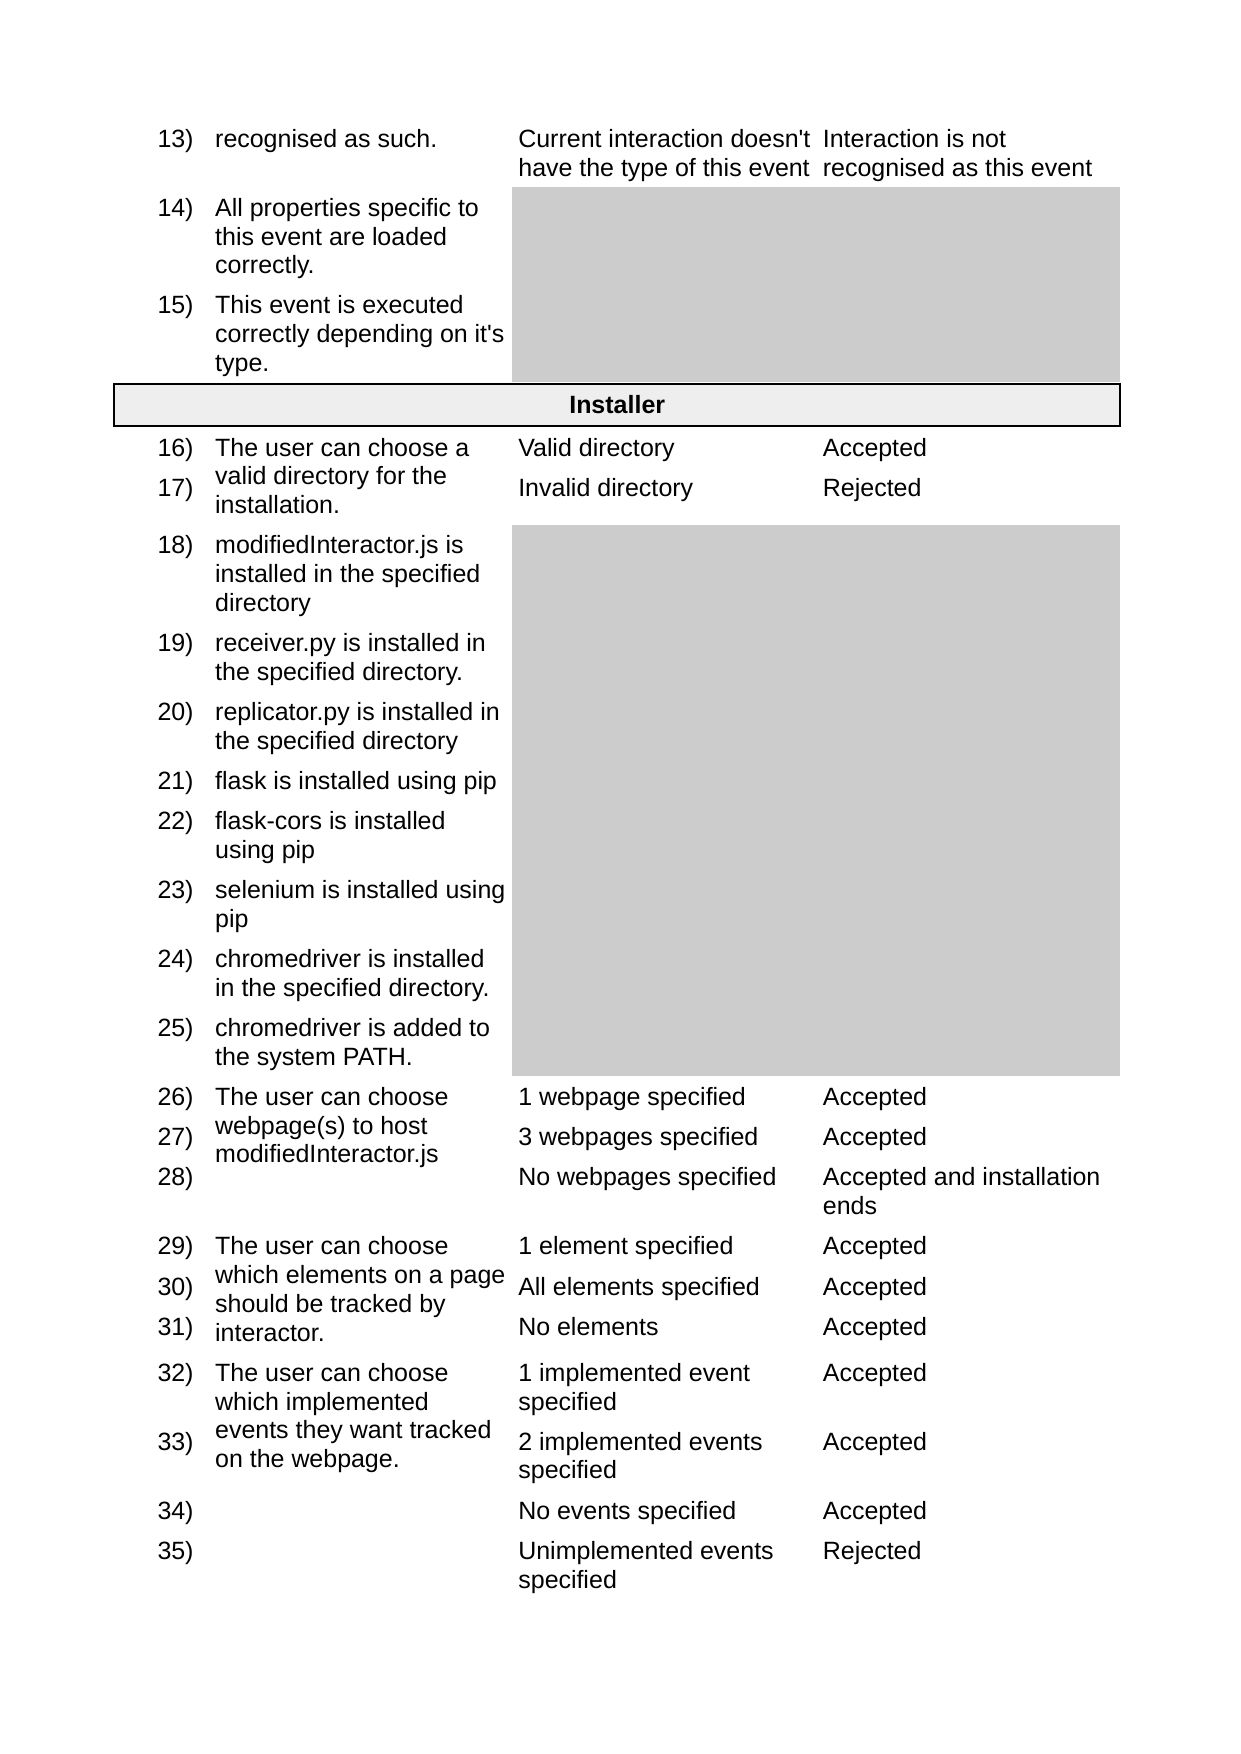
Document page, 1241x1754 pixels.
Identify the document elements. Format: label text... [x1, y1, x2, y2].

table_cell [512, 622, 817, 691]
table_cell The user can choose webpage(s) to host modifiedInteractor.js [209, 1076, 512, 1226]
table_cell 1 element specified [512, 1226, 817, 1266]
table_cell [817, 525, 1120, 622]
table_cell Current interaction doesn't have the type of this event [512, 118, 817, 187]
table_cell [817, 187, 1120, 285]
table_cell 3 webpages specified [512, 1116, 817, 1157]
table_cell recognised as such. [209, 118, 512, 187]
table_cell Unimplemented events specified [512, 1530, 817, 1599]
table_cell [114, 467, 209, 524]
table_cell [512, 187, 817, 285]
table_cell [817, 691, 1120, 760]
table_cell [114, 691, 209, 760]
table_cell [817, 938, 1120, 1007]
table_cell [817, 1007, 1120, 1076]
table_cell [114, 1007, 209, 1076]
table_cell [512, 938, 817, 1007]
table_cell [512, 1007, 817, 1076]
table_cell Accepted and installation ends [817, 1157, 1120, 1226]
table_cell Accepted [817, 1421, 1120, 1490]
table_cell receiver.py is installed in the specified directory. [209, 622, 512, 691]
table_cell Rejected [817, 467, 1120, 524]
table_cell [114, 622, 209, 691]
table_cell chromedriver is installed in the specified directory. [209, 938, 512, 1007]
table_cell Accepted [817, 1352, 1120, 1421]
table_cell selenium is installed using pip [209, 869, 512, 938]
table_cell [817, 800, 1120, 869]
table_cell [817, 760, 1120, 800]
table_cell [817, 285, 1120, 382]
table_cell [817, 622, 1120, 691]
table_cell [512, 800, 817, 869]
table_cell [114, 1352, 209, 1421]
table_cell [114, 1530, 209, 1599]
table_cell chromedriver is added to the system PATH. [209, 1007, 512, 1076]
table_cell [512, 691, 817, 760]
table_cell [114, 427, 209, 467]
table_cell modifiedInteractor.js is installed in the specified directory [209, 525, 512, 622]
table_cell Valid directory [512, 427, 817, 467]
table_cell [114, 1266, 209, 1306]
table_cell Accepted [817, 1306, 1120, 1352]
table_cell [114, 285, 209, 382]
table_cell No elements [512, 1306, 817, 1352]
table_cell The user can choose which elements on a page should be tracked by interactor. [209, 1226, 512, 1352]
table_cell 1 implemented event specified [512, 1352, 817, 1421]
table_cell [512, 285, 817, 382]
table_cell No events specified [512, 1490, 817, 1530]
table_cell [114, 1226, 209, 1266]
table_cell [512, 869, 817, 938]
table_cell [817, 869, 1120, 938]
table_cell The user can choose a valid directory for the installation. [209, 427, 512, 524]
table_cell [114, 187, 209, 285]
table_cell [114, 118, 209, 187]
table_cell [114, 760, 209, 800]
table_cell [114, 1421, 209, 1490]
table_cell flask is installed using pip [209, 760, 512, 800]
table_cell [114, 1306, 209, 1352]
table_cell replicator.py is installed in the specified directory [209, 691, 512, 760]
table_cell [114, 800, 209, 869]
table_cell [512, 760, 817, 800]
table_cell [512, 525, 817, 622]
table_cell Accepted [817, 1226, 1120, 1266]
table_cell Accepted [817, 427, 1120, 467]
table_cell 2 implemented events specified [512, 1421, 817, 1490]
table_cell Accepted [817, 1490, 1120, 1530]
table_cell [114, 525, 209, 622]
table_cell No webpages specified [512, 1157, 817, 1226]
table_cell [114, 1157, 209, 1226]
table_cell Accepted [817, 1116, 1120, 1157]
table_cell [114, 1076, 209, 1116]
table_cell [114, 869, 209, 938]
table_cell All properties specific to this event are loaded correctly. [209, 187, 512, 285]
table_cell [114, 1490, 209, 1530]
table_cell Interaction is not recognised as this event [817, 118, 1120, 187]
table_cell 1 webpage specified [512, 1076, 817, 1116]
table_cell Rejected [817, 1530, 1120, 1599]
table_cell Installer [115, 385, 1119, 425]
table_cell [114, 938, 209, 1007]
table_cell Accepted [817, 1076, 1120, 1116]
table_cell flask-cors is installed using pip [209, 800, 512, 869]
table_cell Invalid directory [512, 467, 817, 524]
table_cell All elements specified [512, 1266, 817, 1306]
table_cell This event is executed correctly depending on it's type. [209, 285, 512, 382]
table_cell Accepted [817, 1266, 1120, 1306]
table_cell [114, 1116, 209, 1157]
table_cell The user can choose which implemented events they want tracked on the webpage. [209, 1352, 512, 1599]
